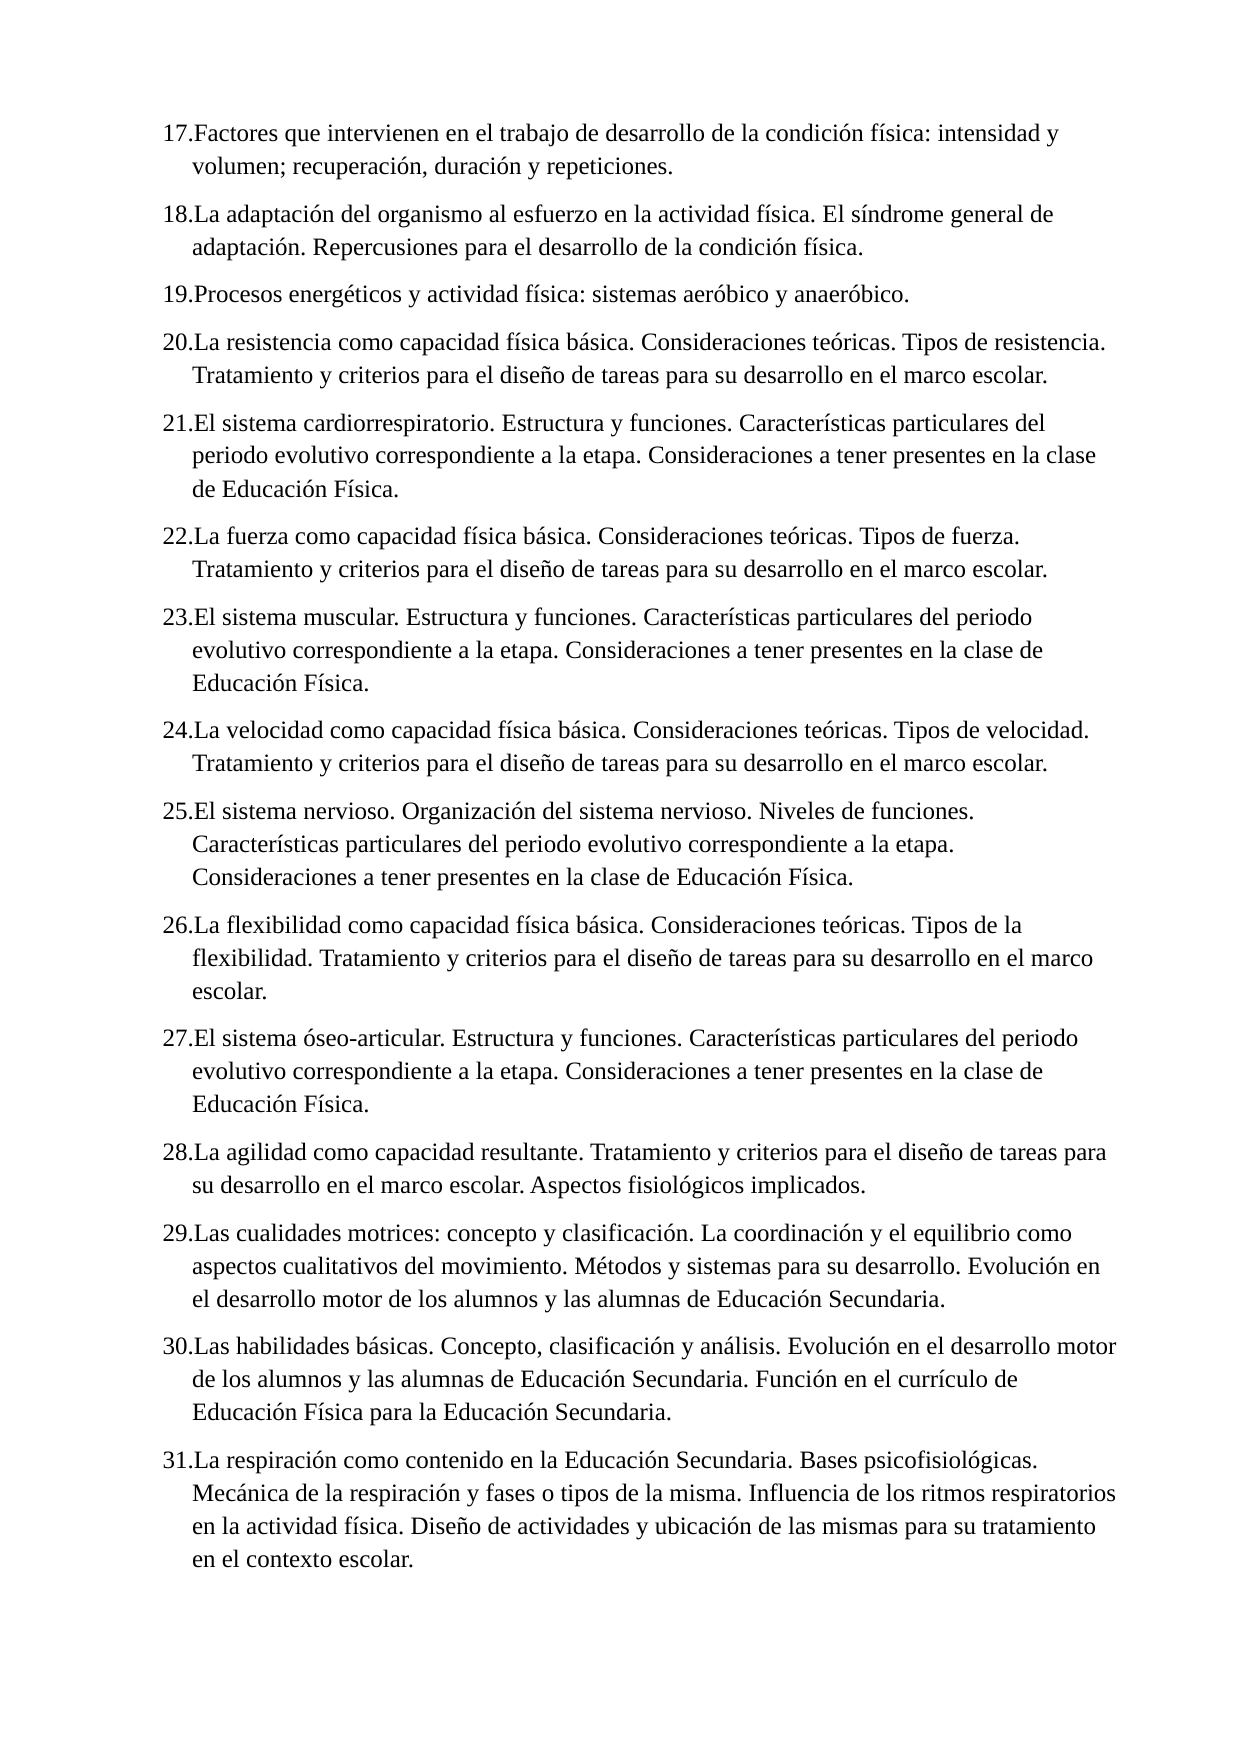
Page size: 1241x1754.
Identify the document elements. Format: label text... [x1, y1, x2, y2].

list El sistema cardiorrespiratorio. Estructura y funciones. Características particulares del periodo evolutivo correspondiente a la etapa. Consideraciones a tener presentes en la clase de Educación Física. [162, 408, 1122, 502]
list La adaptación del organismo al esfuerzo en la actividad física. El síndrome general de adaptación. Repercusiones para el desarrollo de la condición física. [162, 199, 1122, 261]
list Factores que intervienen en el trabajo de desarrollo de la condición física: intensidad y volumen; recuperación, duración y repeticiones. [162, 118, 1122, 180]
list Las habilidades básicas. Concepto, clasificación y análisis. Evolución en el desarrollo motor de los alumnos y las alumnas de Educación Secundaria. Función en el currículo de Educación Física para la Educación Secundaria. [162, 1331, 1122, 1426]
list El sistema muscular. Estructura y funciones. Características particulares del periodo evolutivo correspondiente a la etapa. Consideraciones a tener presentes en la clase de Educación Física. [162, 602, 1122, 697]
list La flexibilidad como capacidad física básica. Consideraciones teóricas. Tipos de la flexibilidad. Tratamiento y criterios para el diseño de tareas para su desarrollo en el marco escolar. [162, 910, 1122, 1004]
list La resistencia como capacidad física básica. Consideraciones teóricas. Tipos de resistencia. Tratamiento y criterios para el diseño de tareas para su desarrollo en el marco escolar. [162, 327, 1122, 389]
list Procesos energéticos y actividad física: sistemas aeróbico y anaeróbico. [162, 279, 1122, 308]
list Las cualidades motrices: concepto y clasificación. La coordinación y el equilibrio como aspectos cualitativos del movimiento. Métodos y sistemas para su desarrollo. Evolución en el desarrollo motor de los alumnos y las alumnas de Educación Secundaria. [162, 1218, 1122, 1312]
list El sistema nervioso. Organización del sistema nervioso. Niveles de funciones. Características particulares del periodo evolutivo correspondiente a la etapa. Consideraciones a tener presentes en la clase de Educación Física. [162, 796, 1122, 891]
list La respiración como contenido en la Educación Secundaria. Bases psicofisiológicas. Mecánica de la respiración y fases o tipos de la misma. Influencia de los ritmos respiratorios en la actividad física. Diseño de actividades y ubicación de las mismas para su tratamiento en el contexto escolar. [162, 1445, 1122, 1573]
list El sistema óseo-articular. Estructura y funciones. Características particulares del periodo evolutivo correspondiente a la etapa. Consideraciones a tener presentes en la clase de Educación Física. [162, 1023, 1122, 1118]
list La velocidad como capacidad física básica. Consideraciones teóricas. Tipos de velocidad. Tratamiento y criterios para el diseño de tareas para su desarrollo en el marco escolar. [162, 716, 1122, 777]
list La agilidad como capacidad resultante. Tratamiento y criterios para el diseño de tareas para su desarrollo en el marco escolar. Aspectos fisiológicos implicados. [162, 1137, 1122, 1199]
list La fuerza como capacidad física básica. Consideraciones teóricas. Tipos de fuerza. Tratamiento y criterios para el diseño de tareas para su desarrollo en el marco escolar. [162, 521, 1122, 583]
